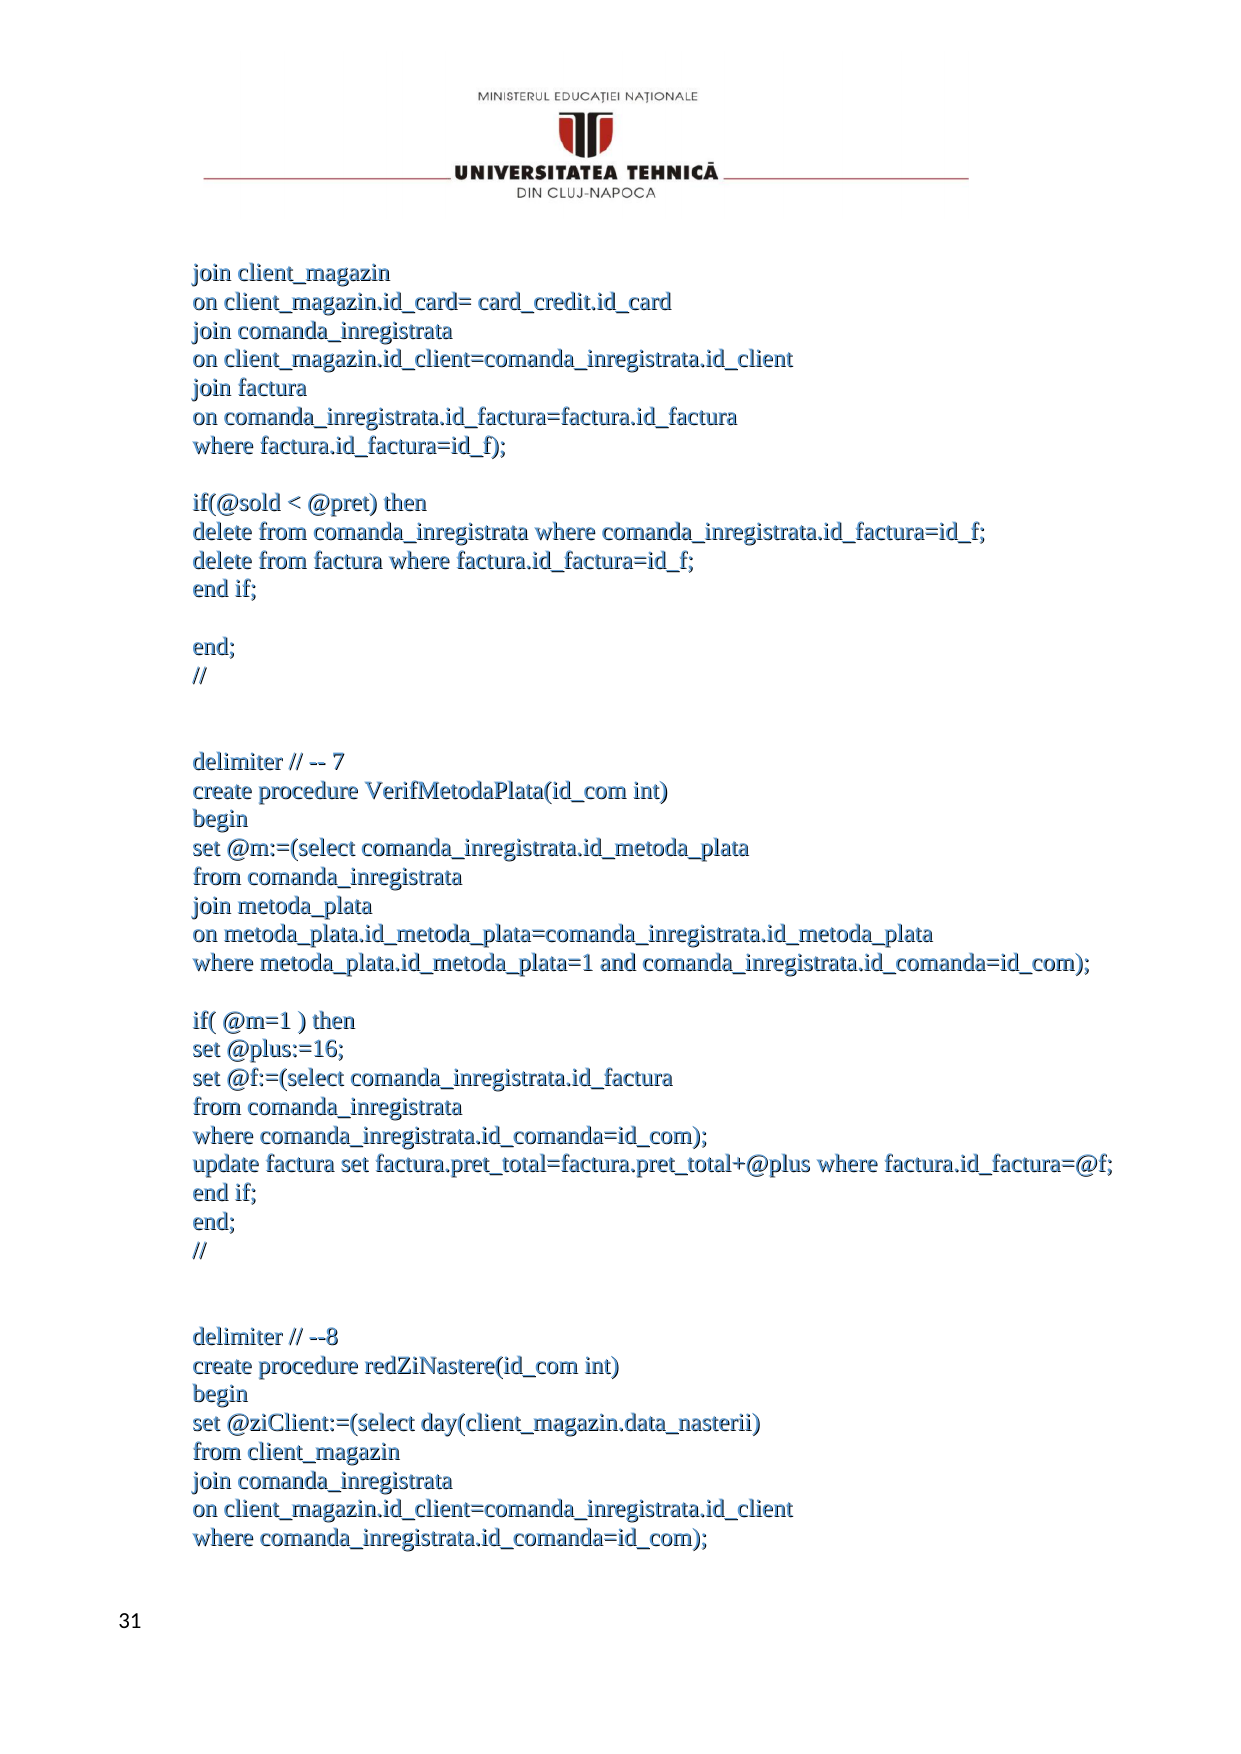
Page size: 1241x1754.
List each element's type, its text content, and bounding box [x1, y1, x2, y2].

text join client_magazin [192, 257, 1122, 286]
text set @ziClient:=(select day(client_magazin.data_nasterii) [192, 1407, 1122, 1436]
text delimiter // --8 [192, 1321, 1122, 1350]
text end if; [192, 1177, 1122, 1206]
text set @m:=(select comanda_inregistrata.id_metoda_plata [192, 832, 1122, 861]
text where comanda_inregistrata.id_comanda=id_com); [192, 1120, 1122, 1148]
text begin [192, 803, 1122, 832]
text on client_magazin.id_card= card_credit.id_card [192, 286, 1122, 315]
text if( @m=1 ) then [192, 1005, 1122, 1033]
text where metoda_plata.id_metoda_plata=1 and comanda_inregistrata.id_comanda=id_com); [192, 947, 1122, 976]
text delete from comanda_inregistrata where comanda_inregistrata.id_factura=id_f; [192, 516, 1122, 545]
text join metoda_plata [192, 890, 1122, 918]
text where factura.id_factura=id_f); [192, 430, 1122, 458]
text from comanda_inregistrata [192, 861, 1122, 890]
text create procedure VerifMetodaPlata(id_com int) [192, 775, 1122, 803]
text join factura [192, 372, 1122, 401]
text set @f:=(select comanda_inregistrata.id_factura [192, 1062, 1122, 1091]
text on client_magazin.id_client=comanda_inregistrata.id_client [192, 343, 1122, 372]
text end if; [192, 573, 1122, 602]
text from client_magazin [192, 1436, 1122, 1465]
text on metoda_plata.id_metoda_plata=comanda_inregistrata.id_metoda_plata [192, 918, 1122, 947]
text join comanda_inregistrata [192, 1465, 1122, 1493]
text where comanda_inregistrata.id_comanda=id_com); [192, 1522, 1122, 1551]
text join comanda_inregistrata [192, 315, 1122, 343]
text on comanda_inregistrata.id_factura=factura.id_factura [192, 401, 1122, 430]
text begin [192, 1378, 1122, 1407]
text update factura set factura.pret_total=factura.pret_total+@plus where factura.id_factura=@f; [192, 1148, 1122, 1177]
text end; [192, 1206, 1122, 1235]
text end; [192, 631, 1122, 660]
text delete from factura where factura.id_factura=id_f; [192, 545, 1122, 573]
text // [192, 1235, 1122, 1263]
text set @plus:=16; [192, 1033, 1122, 1062]
text // [192, 660, 1122, 688]
text delimiter // -- 7 [192, 746, 1122, 775]
text create procedure redZiNastere(id_com int) [192, 1350, 1122, 1378]
text on client_magazin.id_client=comanda_inregistrata.id_client [192, 1493, 1122, 1522]
text if(@sold < @pret) then [192, 487, 1122, 516]
text from comanda_inregistrata [192, 1091, 1122, 1120]
